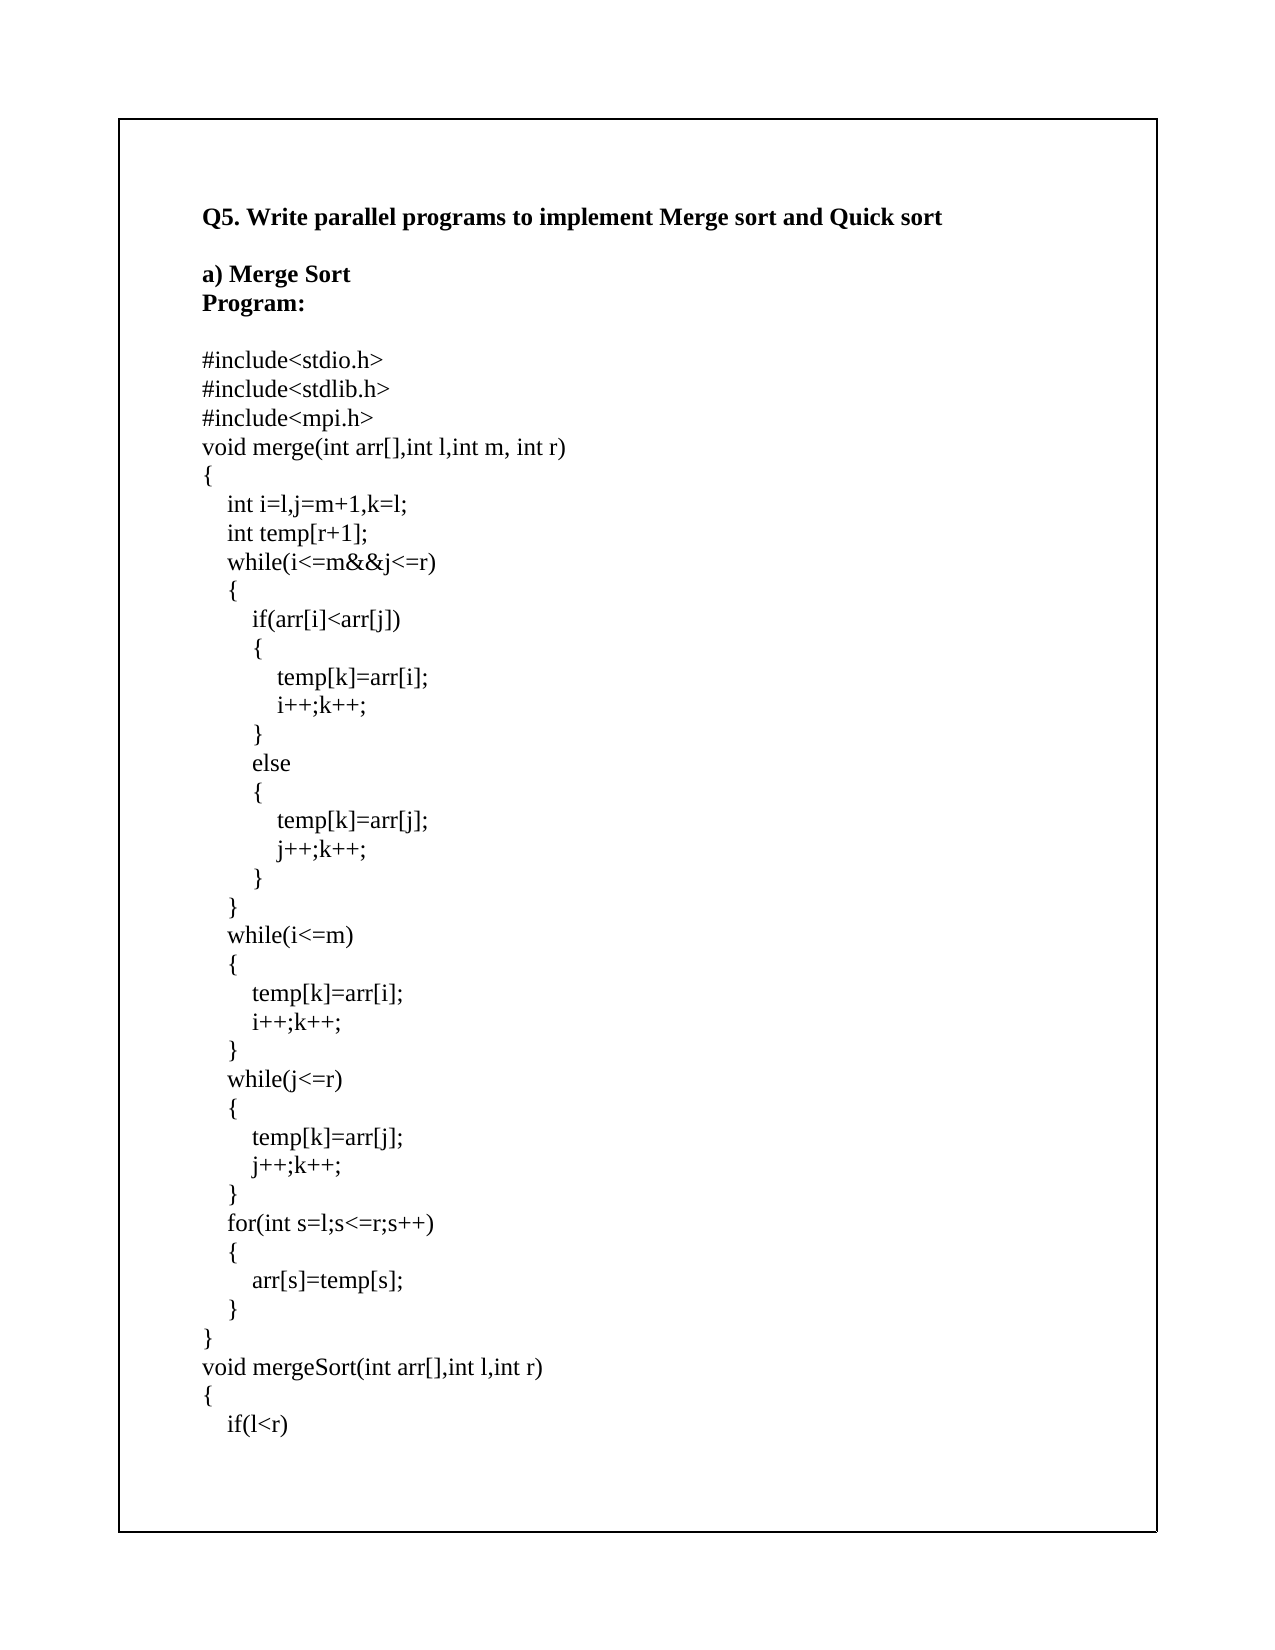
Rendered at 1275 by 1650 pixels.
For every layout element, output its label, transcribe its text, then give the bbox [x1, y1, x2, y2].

text } [202, 1323, 1073, 1352]
text } [202, 1294, 1073, 1323]
text #include<stdlib.h> [202, 374, 1073, 403]
text temp[k]=arr[i]; [202, 978, 1073, 1007]
text while(i<=m&&j<=r) [202, 547, 1073, 576]
text j++;k++; [202, 834, 1073, 863]
text temp[k]=arr[j]; [202, 1122, 1073, 1151]
text a) Merge Sort [202, 259, 1073, 288]
text void mergeSort(int arr[],int l,int r) [202, 1352, 1073, 1381]
text arr[s]=temp[s]; [202, 1266, 1073, 1294]
text void merge(int arr[],int l,int m, int r) [202, 432, 1073, 461]
text while(j<=r) [202, 1064, 1073, 1093]
text { [202, 1381, 1073, 1409]
text } [202, 1179, 1073, 1208]
text #include<stdio.h> [202, 346, 1073, 374]
text } [202, 863, 1073, 892]
text j++;k++; [202, 1151, 1073, 1179]
text { [202, 1093, 1073, 1122]
text { [202, 1237, 1073, 1266]
text Program: [202, 288, 1073, 317]
text { [202, 576, 1073, 604]
text Q5. Write parallel programs to implement Merge sort and Quick sort [202, 202, 1073, 231]
text } [202, 1036, 1073, 1064]
text temp[k]=arr[j]; [202, 806, 1073, 834]
text if(l<r) [202, 1409, 1073, 1438]
text temp[k]=arr[i]; [202, 662, 1073, 691]
text { [202, 949, 1073, 978]
text i++;k++; [202, 1007, 1073, 1036]
text { [202, 777, 1073, 806]
text while(i<=m) [202, 921, 1073, 949]
text } [202, 719, 1073, 748]
text int temp[r+1]; [202, 518, 1073, 547]
text } [202, 892, 1073, 921]
text for(int s=l;s<=r;s++) [202, 1208, 1073, 1237]
text { [202, 633, 1073, 662]
text #include<mpi.h> [202, 403, 1073, 432]
text { [202, 461, 1073, 489]
text else [202, 748, 1073, 777]
text int i=l,j=m+1,k=l; [202, 489, 1073, 518]
text if(arr[i]<arr[j]) [202, 604, 1073, 633]
text i++;k++; [202, 691, 1073, 719]
